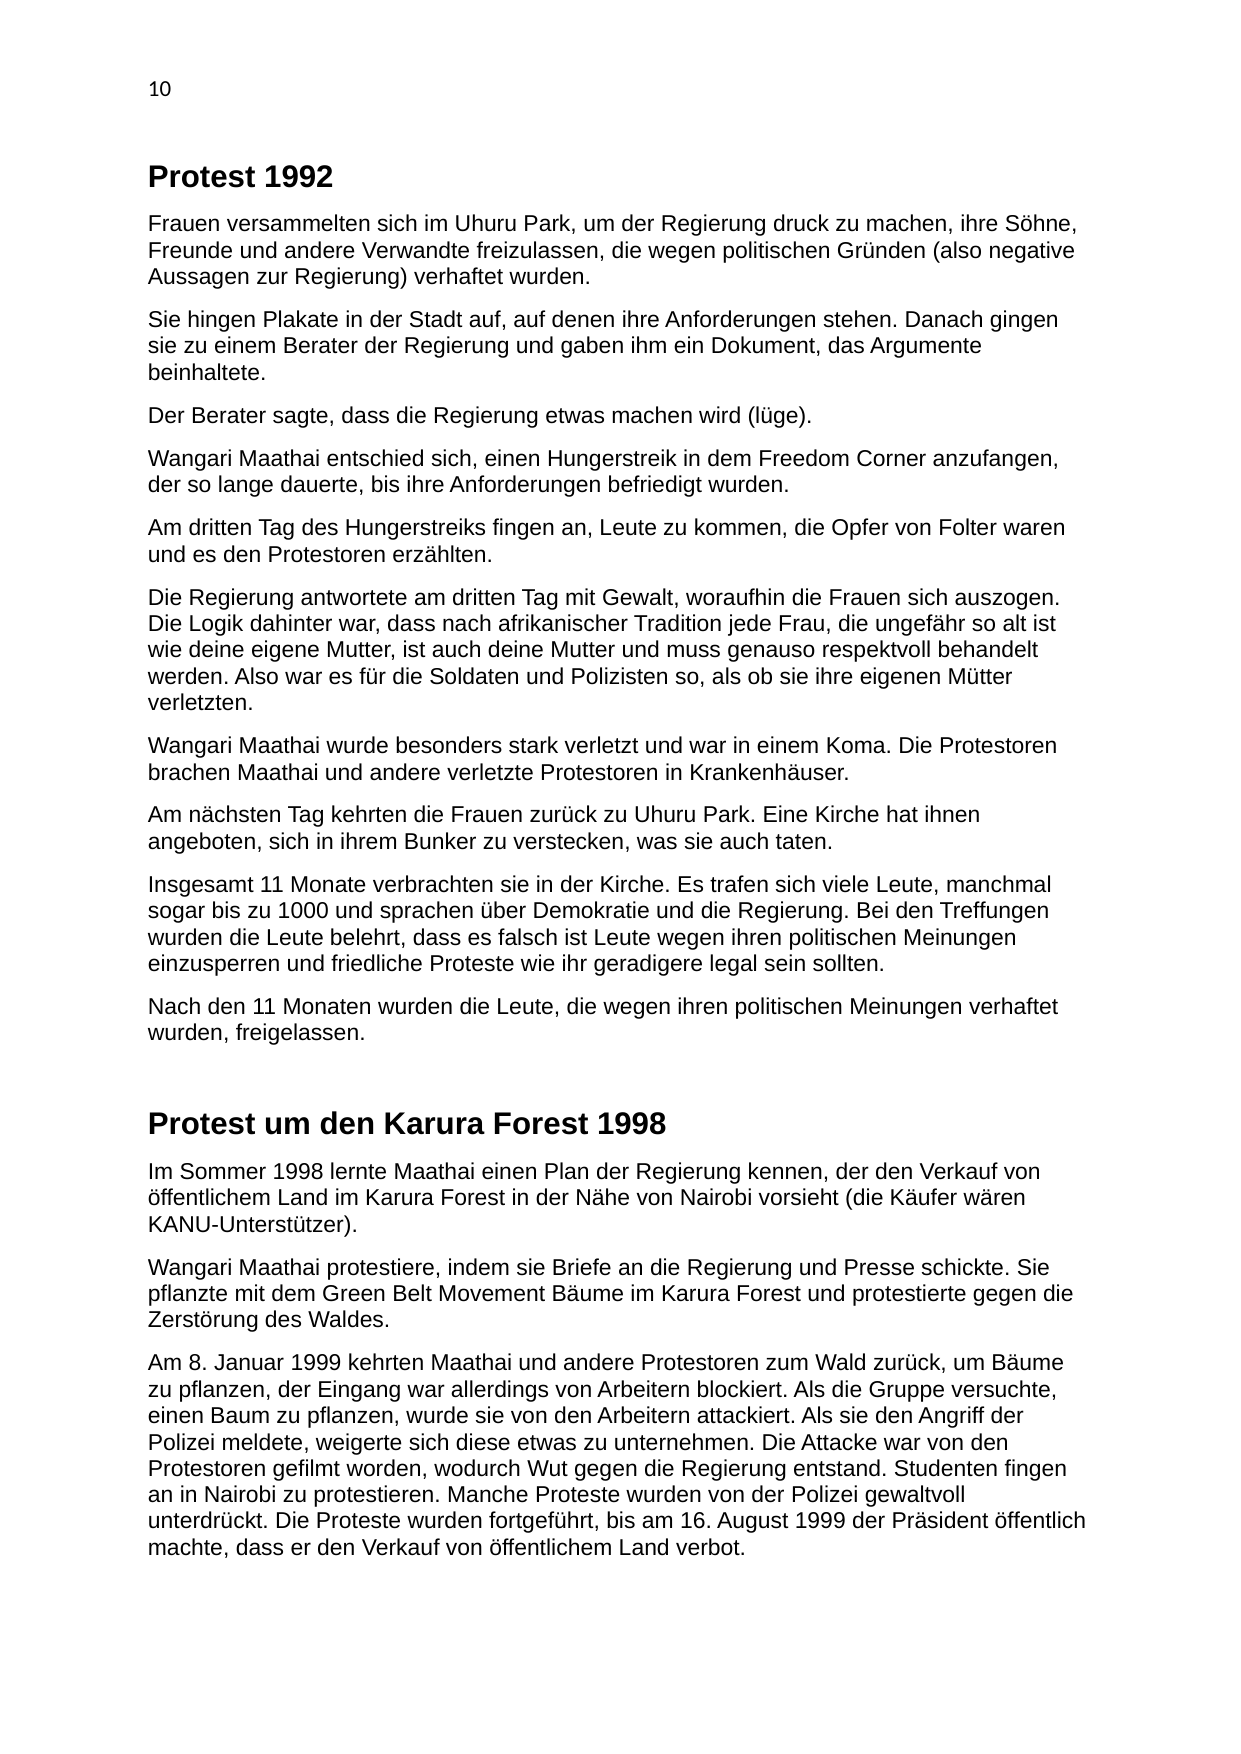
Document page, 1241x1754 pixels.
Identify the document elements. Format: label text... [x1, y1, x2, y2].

text Wangari Maathai wurde besonders stark verletzt und war in einem Koma. Die Protestoren brachen Maathai und andere verletzte Protestoren in Krankenhäuser. [148, 732, 1093, 785]
text Der Berater sagte, dass die Regierung etwas machen wird (lüge). [148, 402, 1093, 428]
text Am 8. Januar 1999 kehrten Maathai und andere Protestoren zum Wald zurück, um Bäume zu pflanzen, der Eingang war allerdings von Arbeitern blockiert. Als die Gruppe versuchte, einen Baum zu pflanzen, wurde sie von den Arbeitern attackiert. Als sie den Angriff der Polizei meldete, weigerte sich diese etwas zu unternehmen. Die Attacke war von den Protestoren gefilmt worden, wodurch Wut gegen die Regierung entstand. Studenten fingen an in Nairobi zu protestieren. Manche Proteste wurden von der Polizei gewaltvoll unterdrückt. Die Proteste wurden fortgeführt, bis am 16. August 1999 der Präsident öffentlich machte, dass er den Verkauf von öffentlichem Land verbot. [148, 1349, 1093, 1560]
text Am dritten Tag des Hungerstreiks fingen an, Leute zu kommen, die Opfer von Folter waren und es den Protestoren erzählten. [148, 514, 1093, 567]
text Protest 1992 [148, 158, 1093, 194]
text Nach den 11 Monaten wurden die Leute, die wegen ihren politischen Meinungen verhaftet wurden, freigelassen. [148, 993, 1093, 1046]
text Am nächsten Tag kehrten die Frauen zurück zu Uhuru Park. Eine Kirche hat ihnen angeboten, sich in ihrem Bunker zu verstecken, was sie auch taten. [148, 801, 1093, 854]
text Frauen versammelten sich im Uhuru Park, um der Regierung druck zu machen, ihre Söhne, Freunde und andere Verwandte freizulassen, die wegen politischen Gründen (also negative Aussagen zur Regierung) verhaftet wurden. [148, 210, 1093, 289]
text Im Sommer 1998 lernte Maathai einen Plan der Regierung kennen, der den Verkauf von öffentlichem Land im Karura Forest in der Nähe von Nairobi vorsieht (die Käufer wären KANU-Unterstützer). [148, 1158, 1093, 1237]
text Wangari Maathai entschied sich, einen Hungerstreik in dem Freedom Corner anzufangen, der so lange dauerte, bis ihre Anforderungen befriedigt wurden. [148, 445, 1093, 498]
text Insgesamt 11 Monate verbrachten sie in der Kirche. Es trafen sich viele Leute, manchmal sogar bis zu 1000 und sprachen über Demokratie und die Regierung. Bei den Treffungen wurden die Leute belehrt, dass es falsch ist Leute wegen ihren politischen Meinungen einzusperren und friedliche Proteste wie ihr geradigere legal sein sollten. [148, 871, 1093, 976]
text Die Regierung antwortete am dritten Tag mit Gewalt, woraufhin die Frauen sich auszogen. Die Logik dahinter war, dass nach afrikanischer Tradition jede Frau, die ungefähr so alt ist wie deine eigene Mutter, ist auch deine Mutter und muss genauso respektvoll behandelt werden. Also war es für die Soldaten und Polizisten so, als ob sie ihre eigenen Mütter verletzten. [148, 584, 1093, 715]
text Protest um den Karura Forest 1998 [148, 1105, 1093, 1141]
text Wangari Maathai protestiere, indem sie Briefe an die Regierung und Presse schickte. Sie pflanzte mit dem Green Belt Movement Bäume im Karura Forest und protestierte gegen die Zerstörung des Waldes. [148, 1254, 1093, 1333]
text Sie hingen Plakate in der Stadt auf, auf denen ihre Anforderungen stehen. Danach gingen sie zu einem Berater der Regierung und gaben ihm ein Dokument, das Argumente beinhaltete. [148, 306, 1093, 385]
